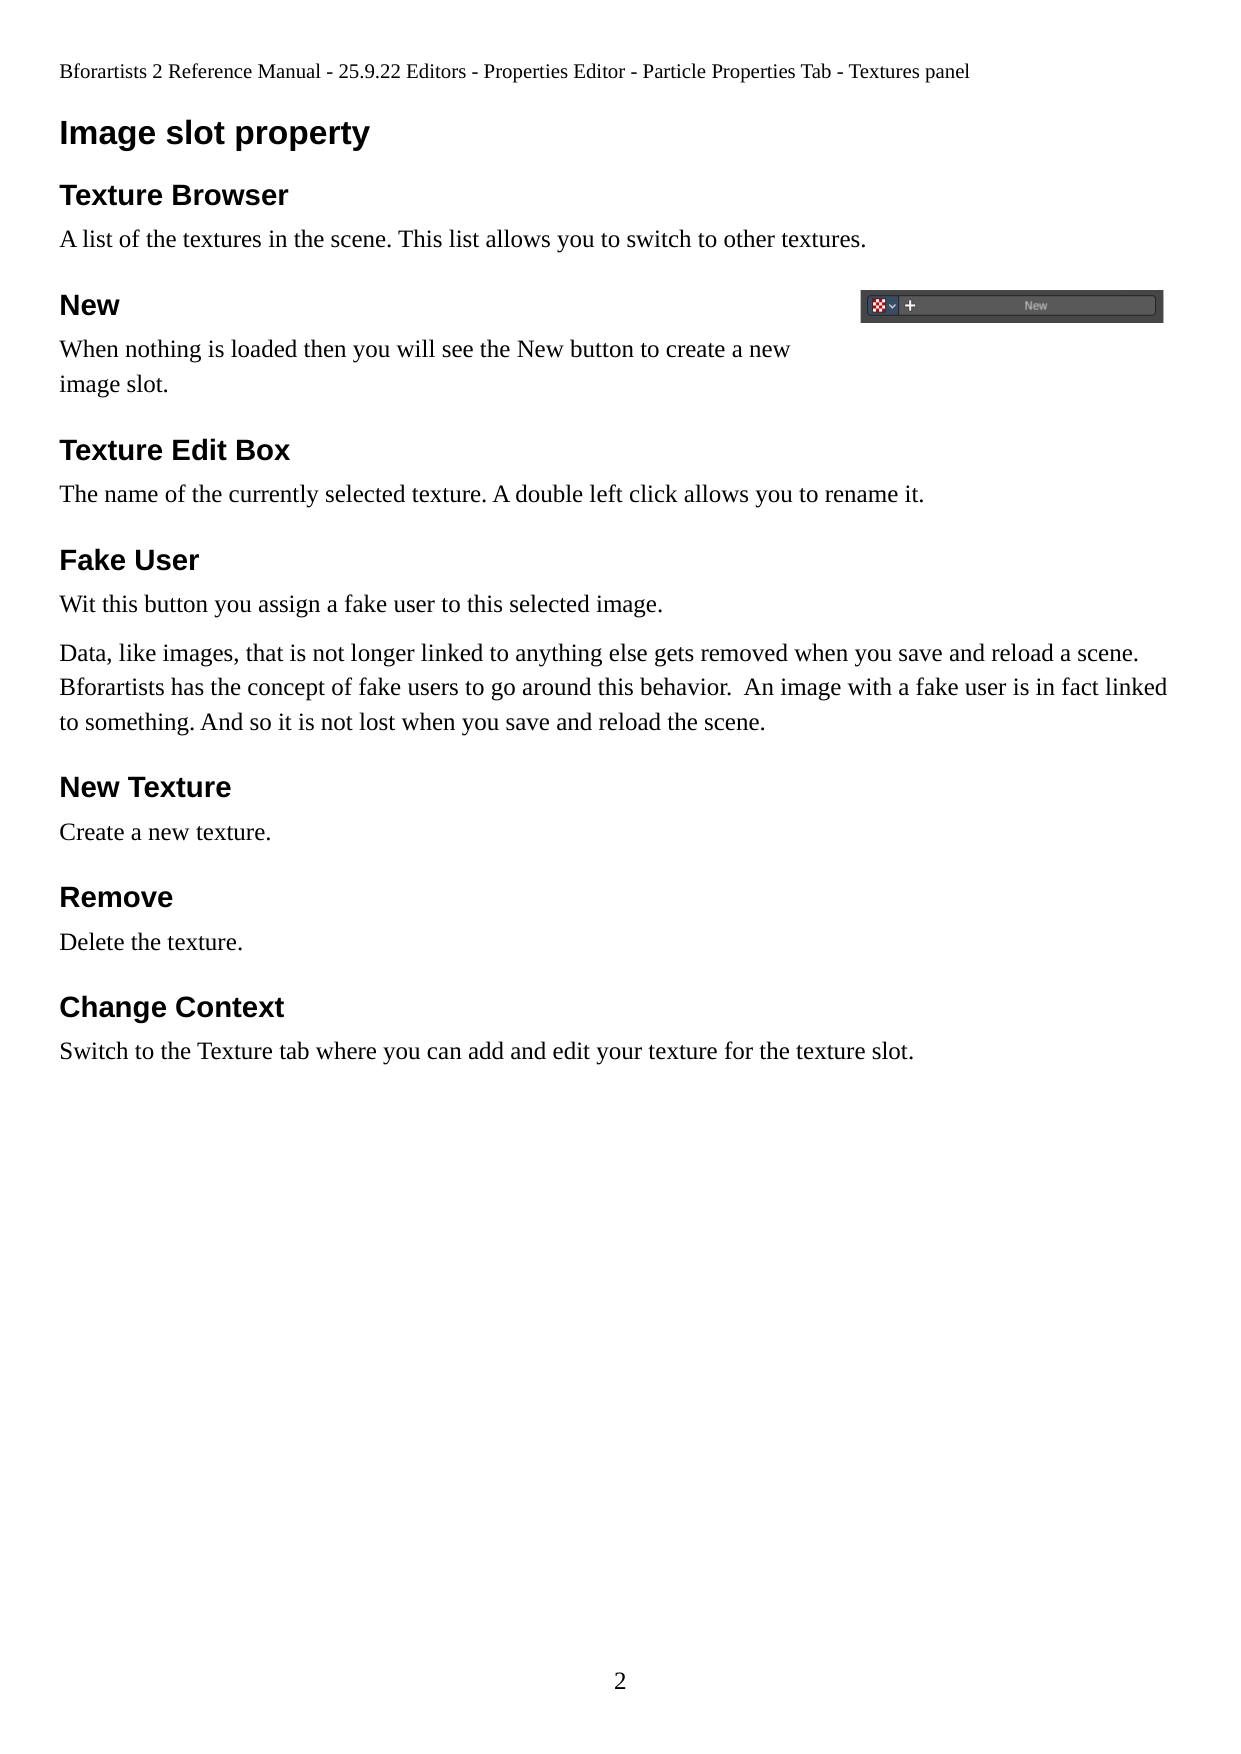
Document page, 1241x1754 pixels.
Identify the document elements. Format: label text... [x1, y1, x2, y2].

text The name of the currently selected texture. A double left click allows you to rename it. [59, 479, 1181, 508]
subtitle Texture Edit Box [59, 433, 1181, 466]
text Create a new texture. [59, 817, 1181, 845]
picture [860, 290, 1164, 323]
text When nothing is loaded then you will see the New button to create a new image slot. [59, 334, 1181, 398]
text Switch to the Texture tab where you can add and edit your texture for the texture slot. [59, 1036, 1181, 1065]
subtitle Change Context [59, 990, 1181, 1024]
subtitle Fake User [59, 542, 1181, 576]
text Delete the texture. [59, 927, 1181, 955]
subtitle Texture Browser [59, 178, 1181, 212]
text Data, like images, that is not longer linked to anything else gets removed when you save and reload a scene. Bforartists has the concept of fake users to go around this behavior. An image with a fake user is in fact linked to something. And so it is not lost when you save and reload the scene. [59, 638, 1181, 736]
text A list of the textures in the scene. This list allows you to switch to other textures. [59, 224, 1181, 253]
subtitle New Texture [59, 770, 1181, 804]
subtitle Remove [59, 880, 1181, 914]
subtitle Image slot property [59, 113, 1181, 151]
subtitle New [59, 288, 1181, 322]
text Wit this button you assign a fake user to this selected image. [59, 589, 1181, 617]
